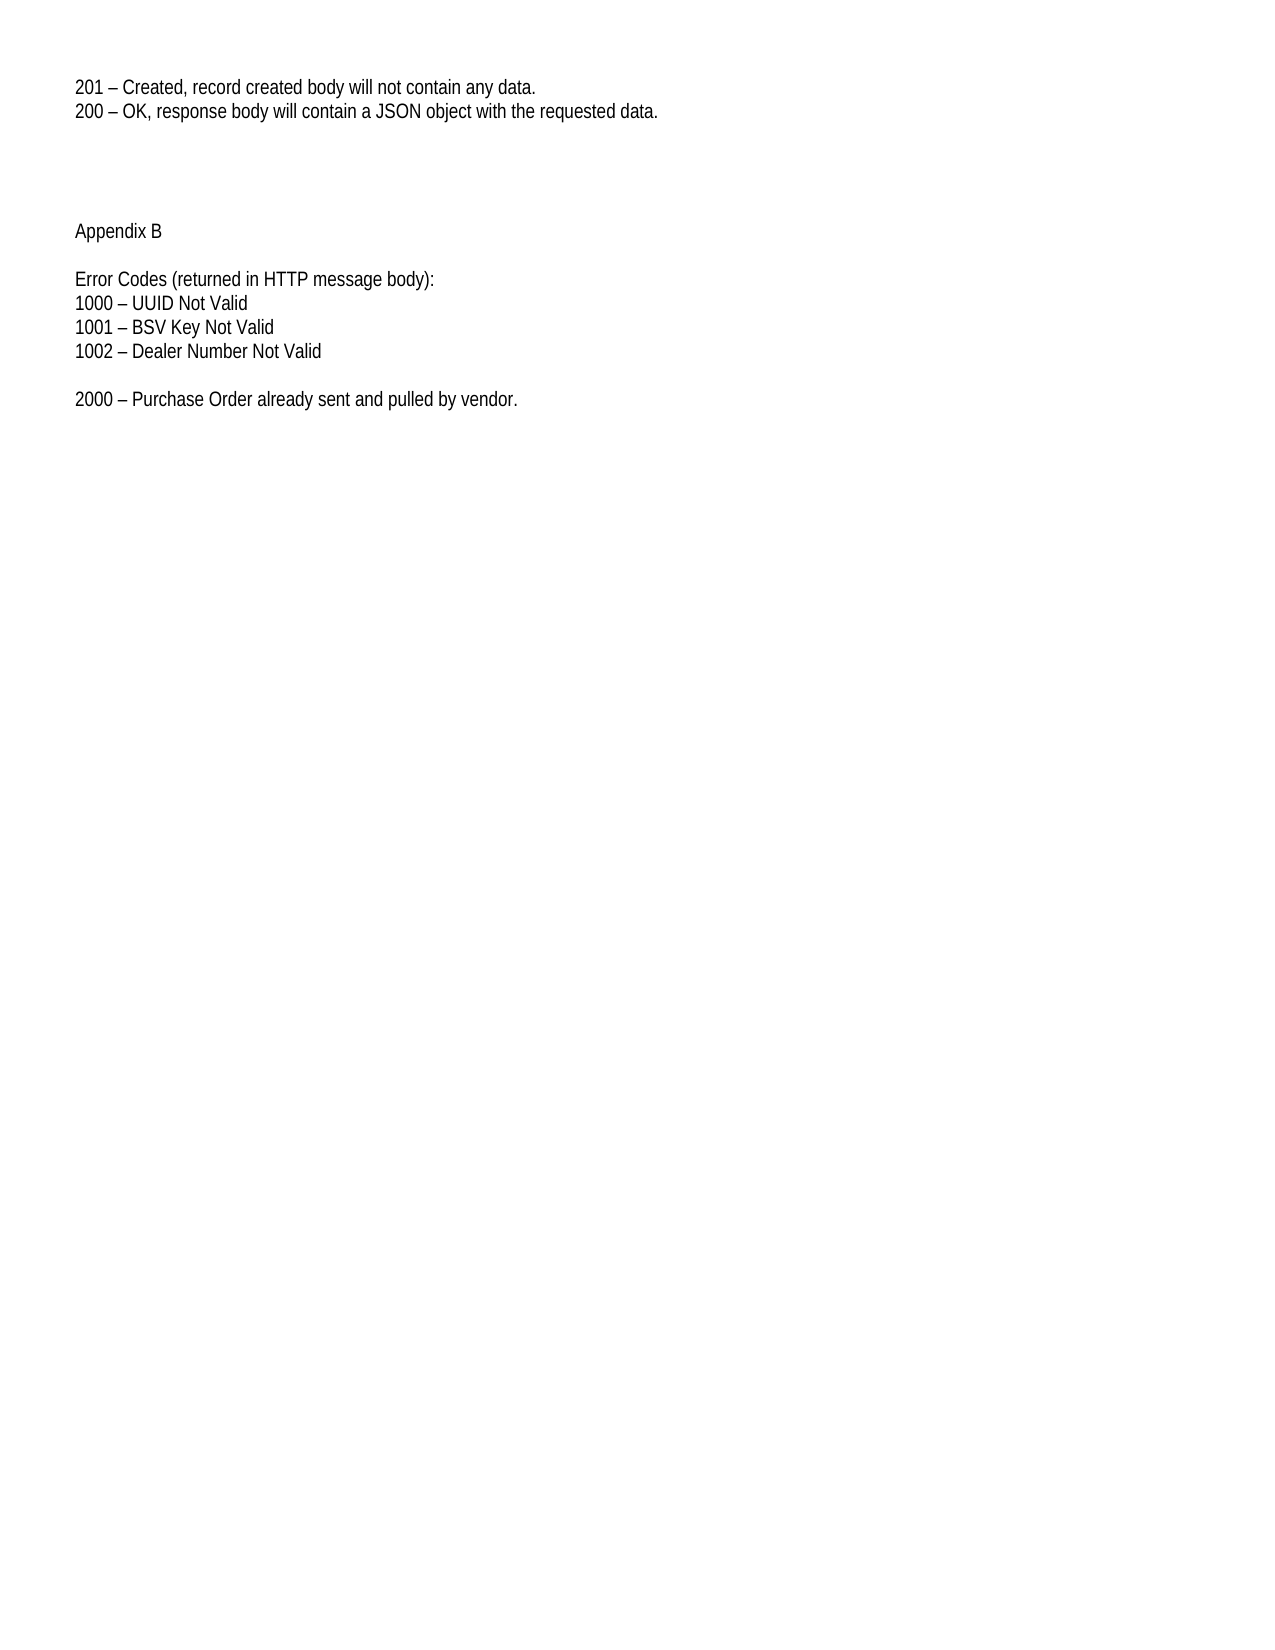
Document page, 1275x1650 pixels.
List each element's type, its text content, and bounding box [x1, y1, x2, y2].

text 1000 – UUID Not Valid [75, 291, 1200, 314]
text 1002 – Dealer Number Not Valid [75, 338, 1200, 362]
text 201 – Created, record created body will not contain any data. [75, 75, 1200, 99]
text 200 – OK, response body will contain a JSON object with the requested data. [75, 99, 1200, 123]
text Error Codes (returned in HTTP message body): [75, 267, 1200, 291]
text 2000 – Purchase Order already sent and pulled by vendor. [75, 386, 1200, 410]
text Appendix B [75, 219, 1200, 243]
text 1001 – BSV Key Not Valid [75, 314, 1200, 338]
